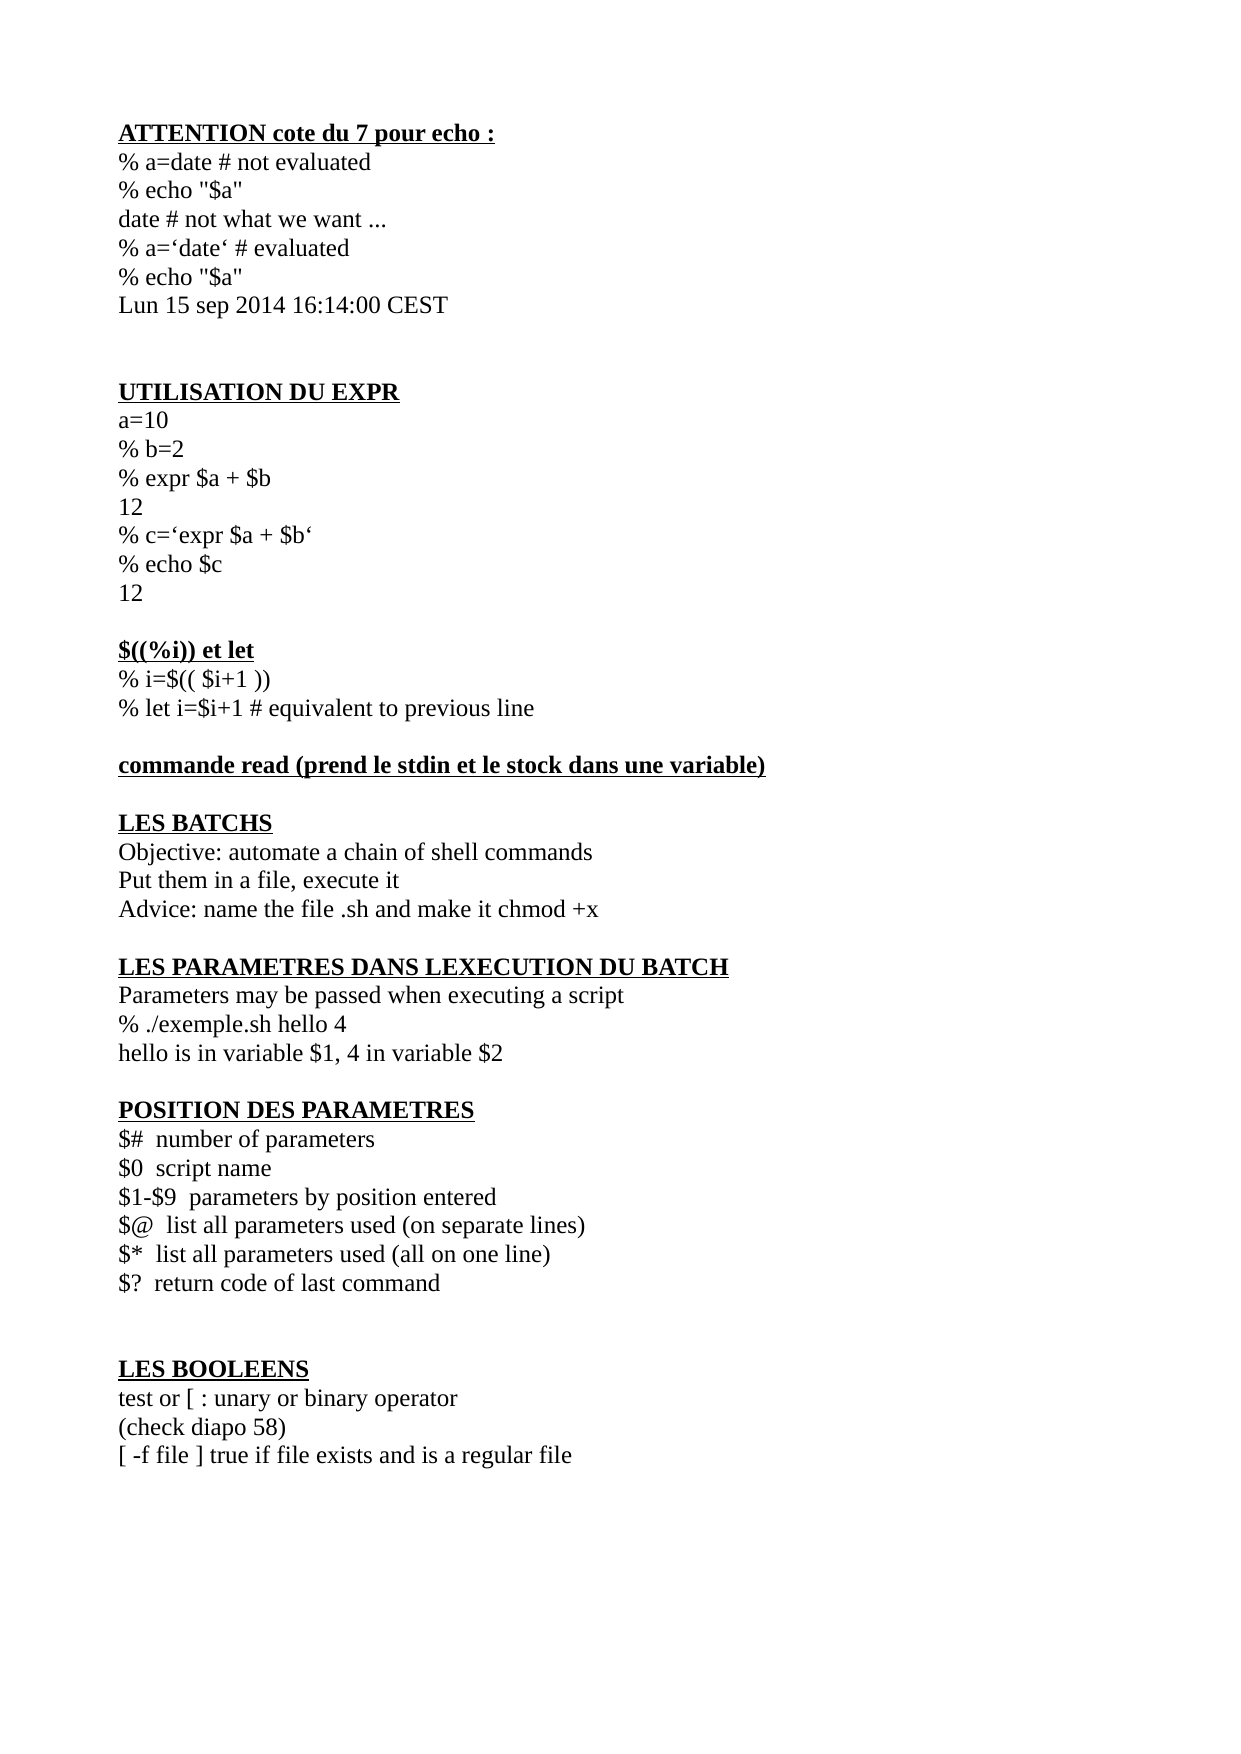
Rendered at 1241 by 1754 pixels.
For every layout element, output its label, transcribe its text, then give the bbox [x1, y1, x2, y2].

text Parameters may be passed when executing a script [118, 981, 1122, 1009]
text $* list all parameters used (all on one line) [118, 1239, 1122, 1268]
text POSITION DES PARAMETRES [118, 1096, 1122, 1124]
text 12 [118, 578, 1122, 607]
text $@ list all parameters used (on separate lines) [118, 1211, 1122, 1239]
text hello is in variable $1, 4 in variable $2 [118, 1038, 1122, 1067]
text ATTENTION cote du 7 pour echo : [118, 118, 1122, 147]
text % echo "$a" [118, 176, 1122, 204]
text % i=$(( $i+1 )) [118, 664, 1122, 693]
text Objective: automate a chain of shell commands [118, 837, 1122, 866]
text Advice: name the file .sh and make it chmod +x [118, 894, 1122, 923]
text Put them in a file, execute it [118, 866, 1122, 894]
text LES BOOLEENS [118, 1354, 1122, 1383]
text (check diapo 58) [118, 1412, 1122, 1441]
text $0 script name [118, 1153, 1122, 1182]
text % echo "$a" [118, 262, 1122, 291]
text [ -f file ] true if file exists and is a regular file [118, 1441, 1122, 1469]
text % a=date # not evaluated [118, 147, 1122, 176]
text UTILISATION DU EXPR [118, 377, 1122, 406]
text % a=‘date‘ # evaluated [118, 233, 1122, 262]
text % let i=$i+1 # equivalent to previous line [118, 693, 1122, 722]
text % expr $a + $b [118, 463, 1122, 492]
text $? return code of last command [118, 1268, 1122, 1297]
text test or [ : unary or binary operator [118, 1383, 1122, 1412]
text LES PARAMETRES DANS LEXECUTION DU BATCH [118, 952, 1122, 981]
text commande read (prend le stdin et le stock dans une variable) [118, 751, 1122, 779]
text % echo $c [118, 549, 1122, 578]
text date # not what we want ... [118, 204, 1122, 233]
text % b=2 [118, 434, 1122, 463]
text LES BATCHS [118, 808, 1122, 837]
text % c=‘expr $a + $b‘ [118, 521, 1122, 549]
text Lun 15 sep 2014 16:14:00 CEST [118, 291, 1122, 319]
text $# number of parameters [118, 1124, 1122, 1153]
text % ./exemple.sh hello 4 [118, 1009, 1122, 1038]
text $1-$9 parameters by position entered [118, 1182, 1122, 1211]
text $((%i)) et let [118, 636, 1122, 664]
text 12 [118, 492, 1122, 521]
text a=10 [118, 406, 1122, 434]
